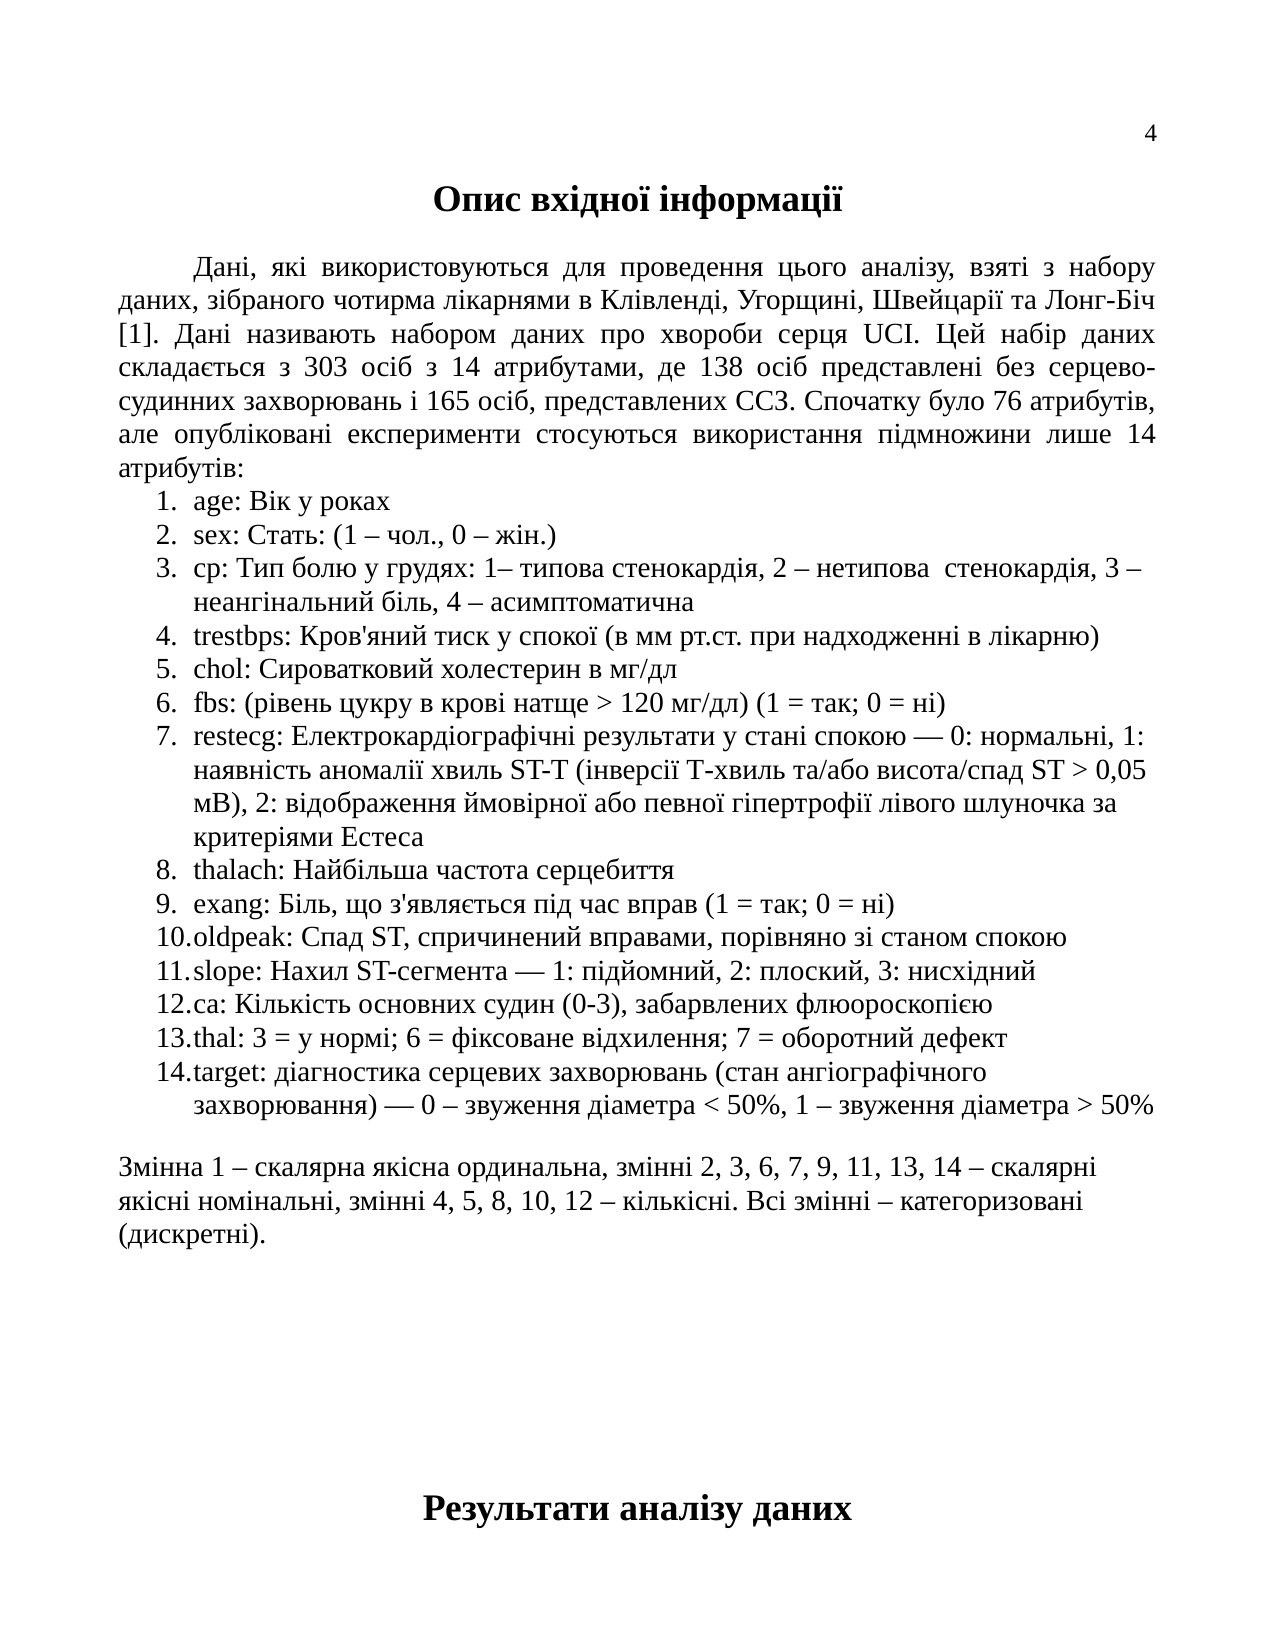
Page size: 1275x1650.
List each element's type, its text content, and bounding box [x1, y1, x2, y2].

list target: діагностика серцевих захворювань (стан ангіографічного захворювання) — 0 – звуження діаметра < 50%, 1 – звуження діаметра > 50% [156, 1054, 1157, 1121]
list thalach: Найбільша частота серцебиття [156, 852, 1157, 886]
list ca: Кількість основних судин (0-3), забарвлених флюороскопією [156, 987, 1157, 1020]
list age: Вік у роках [156, 483, 1157, 517]
list exang: Біль, що з'являється під час вправ (1 = так; 0 = ні) [156, 886, 1157, 919]
list restecg: Електрокардіографічні результати у стані спокою — 0: нормальні, 1: наявність аномалії хвиль ST-T (інверсії Т-хвиль та/або висота/спад ST > 0,05 мВ), 2: відображення ймовірної або певної гіпертрофії лівого шлуночка за критеріями Естеса [156, 718, 1157, 852]
list trestbps: Кров'яний тиск у спокої (в мм рт.ст. при надходженні в лікарню) [156, 618, 1157, 651]
text Результати аналізу даних [118, 1485, 1157, 1528]
list slope: Нахил ST-сегмента — 1: підйомний, 2: плоский, 3: нисхідний [156, 953, 1157, 987]
text Дані, які використовуються для проведення цього аналізу, взяті з набору даних, зібраного чотирма лікарнями в Клівленді, Угорщині, Швейцарії та Лонг-Біч [1]. Дані називають набором даних про хвороби серця UCI. Цей набір даних складається з 303 осіб з 14 атрибутами, де 138 осіб представлені без серцево-судинних захворювань і 165 осіб, представлених ССЗ. Спочатку було 76 атрибутів, але опубліковані експерименти стосуються використання підмножини лише 14 атрибутів: [118, 249, 1157, 483]
list thal: 3 = у нормі; 6 = фіксоване відхилення; 7 = оборотний дефект [156, 1020, 1157, 1054]
list chol: Сироватковий холестерин в мг/дл [156, 651, 1157, 685]
text Змінна 1 – скалярна якісна ординальна, змінні 2, 3, 6, 7, 9, 11, 13, 14 – скалярні якісні номінальні, змінні 4, 5, 8, 10, 12 – кількісні. Всі змінні – категоризовані (дискретні). [118, 1149, 1157, 1250]
text Опис вхідної інформації [118, 177, 1157, 220]
list fbs: (рівень цукру в крові натще > 120 мг/дл) (1 = так; 0 = ні) [156, 685, 1157, 718]
list cp: Тип болю у грудях: 1– типова стенокардія, 2 – нетипова стенокардія, 3 – неангінальний біль, 4 – асимптоматична [156, 551, 1157, 618]
list sex: Стать: (1 – чол., 0 – жін.) [156, 517, 1157, 551]
list oldpeak: Спад ST, спричинений вправами, порівняно зі станом спокою [156, 919, 1157, 953]
